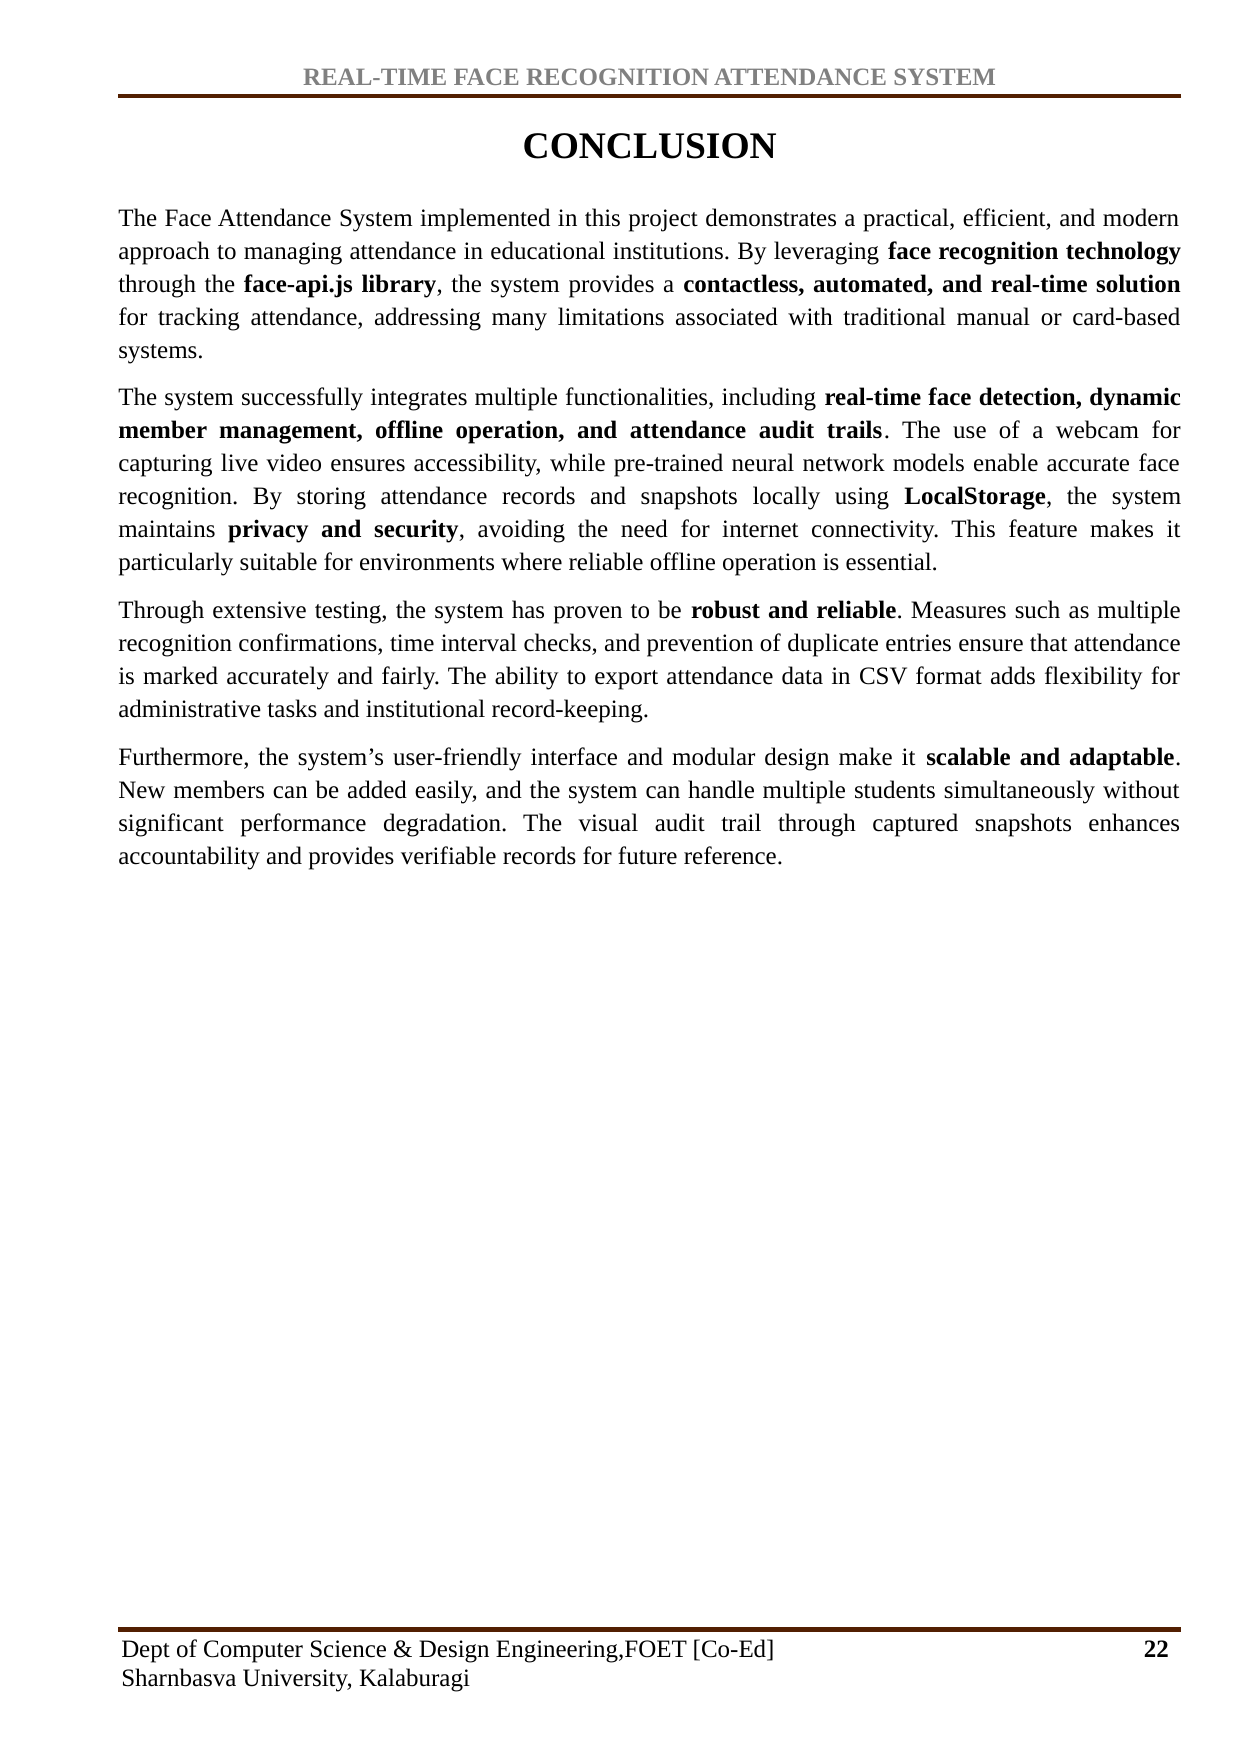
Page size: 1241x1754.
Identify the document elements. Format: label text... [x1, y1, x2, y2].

text CONCLUSION [118, 123, 1181, 167]
text The system successfully integrates multiple functionalities, including real-time face detection, dynamic member management, offline operation, and attendance audit trails. The use of a webcam for capturing live video ensures accessibility, while pre-trained neural network models enable accurate face recognition. By storing attendance records and snapshots locally using LocalStorage, the system maintains privacy and security, avoiding the need for internet connectivity. This feature makes it particularly suitable for environments where reliable offline operation is essential. [118, 382, 1181, 576]
text Through extensive testing, the system has proven to be robust and reliable. Measures such as multiple recognition confirmations, time interval checks, and prevention of duplicate entries ensure that attendance is marked accurately and fairly. The ability to export attendance data in CSV format adds flexibility for administrative tasks and institutional record-keeping. [118, 595, 1181, 723]
text Furthermore, the system’s user-friendly interface and modular design make it scalable and adaptable. New members can be added easily, and the system can handle multiple students simultaneously without significant performance degradation. The visual audit trail through captured snapshots enhances accountability and provides verifiable records for future reference. [118, 742, 1181, 869]
text The Face Attendance System implemented in this project demonstrates a practical, efficient, and modern approach to managing attendance in educational institutions. By leveraging face recognition technology through the face-api.js library, the system provides a contactless, automated, and real-time solution for tracking attendance, addressing many limitations associated with traditional manual or card-based systems. [118, 203, 1181, 363]
